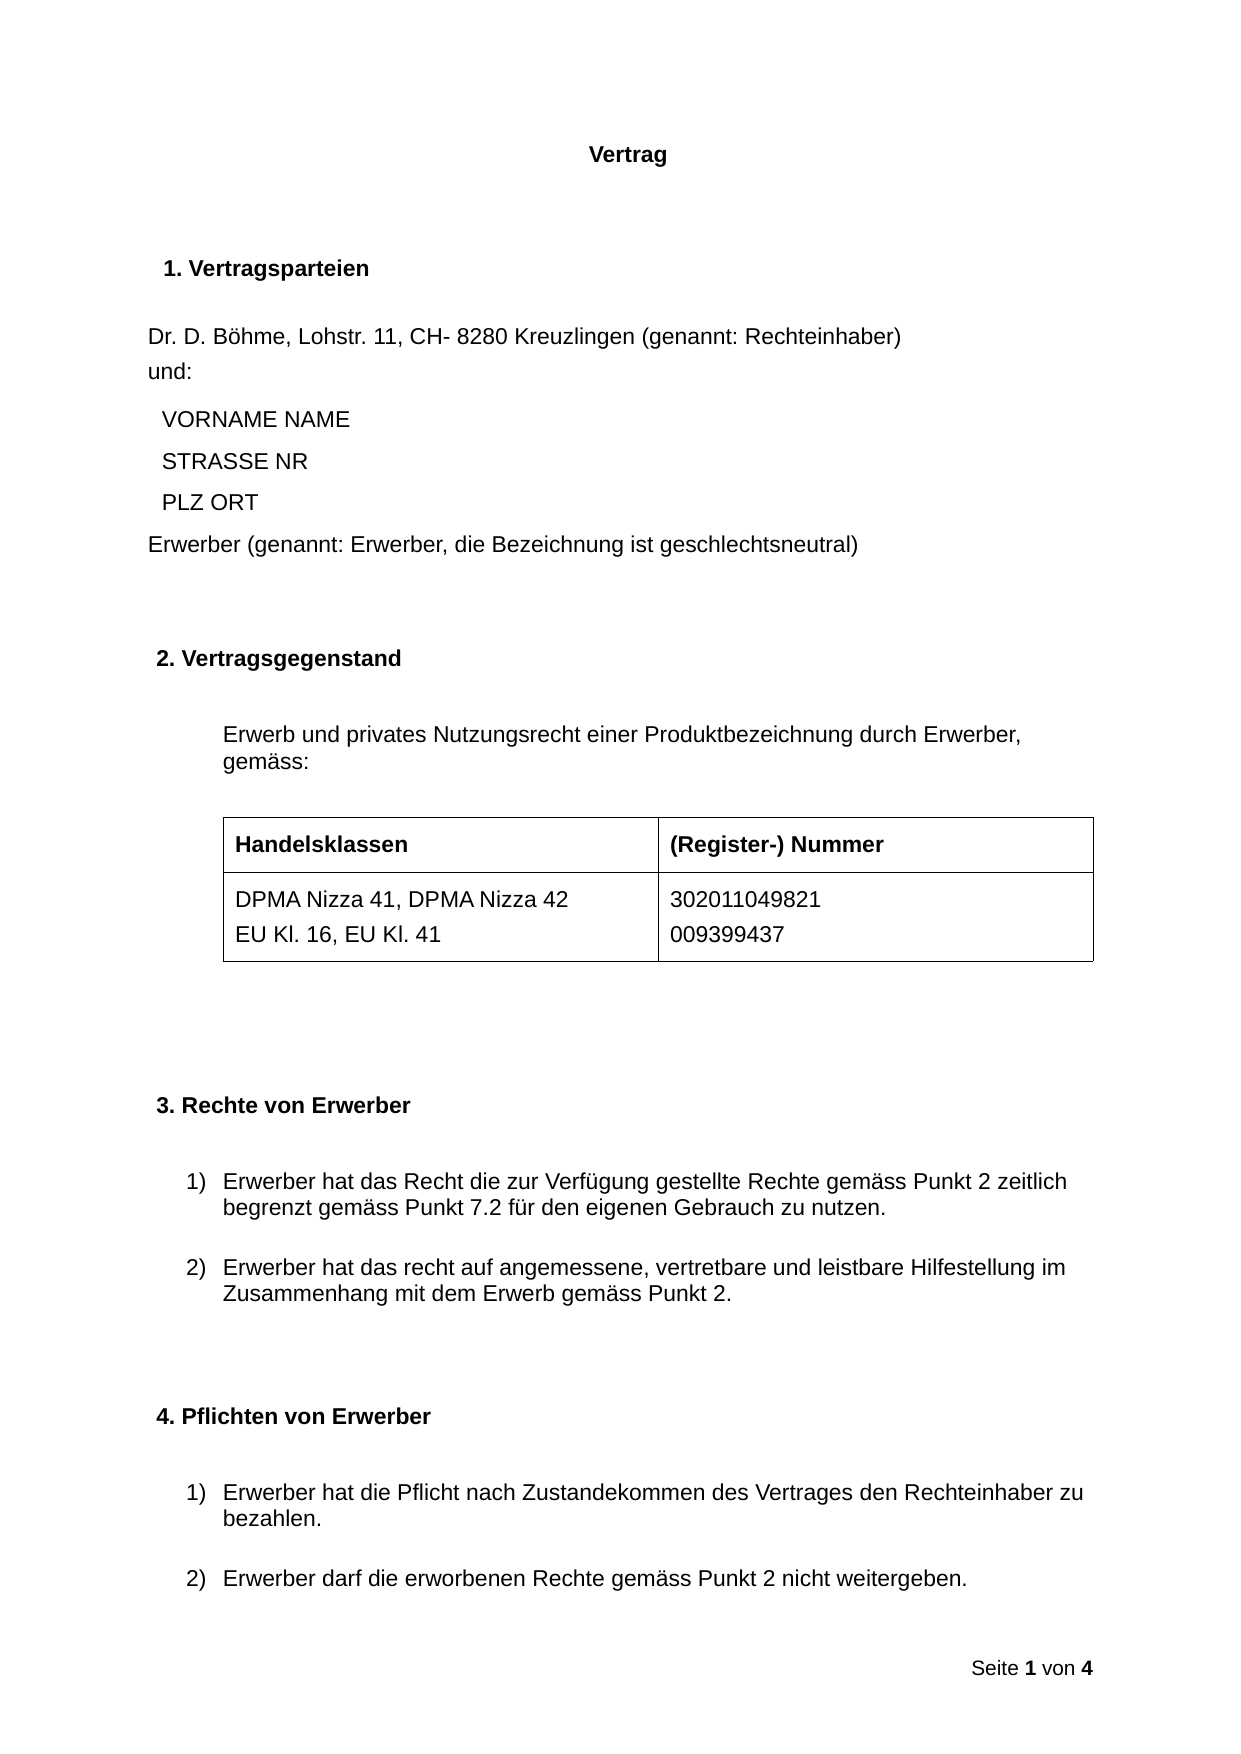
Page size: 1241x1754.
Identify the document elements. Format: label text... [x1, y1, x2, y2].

table_cell Dr. D. Böhme, Lohstr. 11, CH- 8280 Kreuzlingen (genannt: Rechteinhaber) und: Erwerber (genannt: Erwerber, die Bezeichnung ist geschlechtsneutral) [148, 315, 1101, 566]
table_header Handelsklassen [224, 818, 658, 872]
table_cell Erwerb und privates Nutzungsrecht einer Produktbezeichnung durch Erwerber, gemäss: [214, 705, 1101, 1012]
table_cell DPMA Nizza 41, DPMA Nizza 42 EU Kl. 16, EU Kl. 41 [224, 873, 658, 961]
table_cell [214, 566, 1101, 628]
table_cell Erwerber hat das Recht die zur Verfügung gestellte Rechte gemäss Punkt 2 zeitlich begrenzt gemäss Punkt 7.2 für den eigenen Gebrauch zu nutzen. [214, 1151, 1101, 1237]
table_cell Erwerber hat das recht auf angemessene, vertretbare und leistbare Hilfestellung im Zusammenhang mit dem Erwerb gemäss Punkt 2. [214, 1238, 1101, 1323]
table_cell 302011049821 009399437 [659, 873, 1093, 961]
table_cell 2. Vertragsgegenstand [148, 629, 1101, 705]
table_cell Erwerber darf die erworbenen Rechte gemäss Punkt 2 nicht weitergeben. [214, 1548, 1101, 1608]
table_cell [148, 705, 214, 1012]
table_header Vertrag [148, 133, 1101, 176]
table_cell Erwerber hat die Pflicht nach Zustandekommen des Vertrages den Rechteinhaber zu bezahlen. [214, 1462, 1101, 1548]
table_cell [148, 1013, 1101, 1075]
table_cell [148, 566, 214, 628]
table_header (Register-) Nummer [659, 818, 1093, 872]
table_cell 4. Pflichten von Erwerber [148, 1386, 1101, 1462]
table_cell 1. Vertragsparteien [148, 239, 1101, 315]
table_cell 3. Rechte von Erwerber [148, 1075, 1101, 1151]
table_cell [148, 176, 1101, 238]
table_cell [148, 1324, 1101, 1386]
table_cell 1) [148, 1462, 214, 1548]
table_cell 2) [148, 1238, 214, 1323]
table_cell 2) [148, 1548, 214, 1608]
table_cell 1) [148, 1151, 214, 1237]
